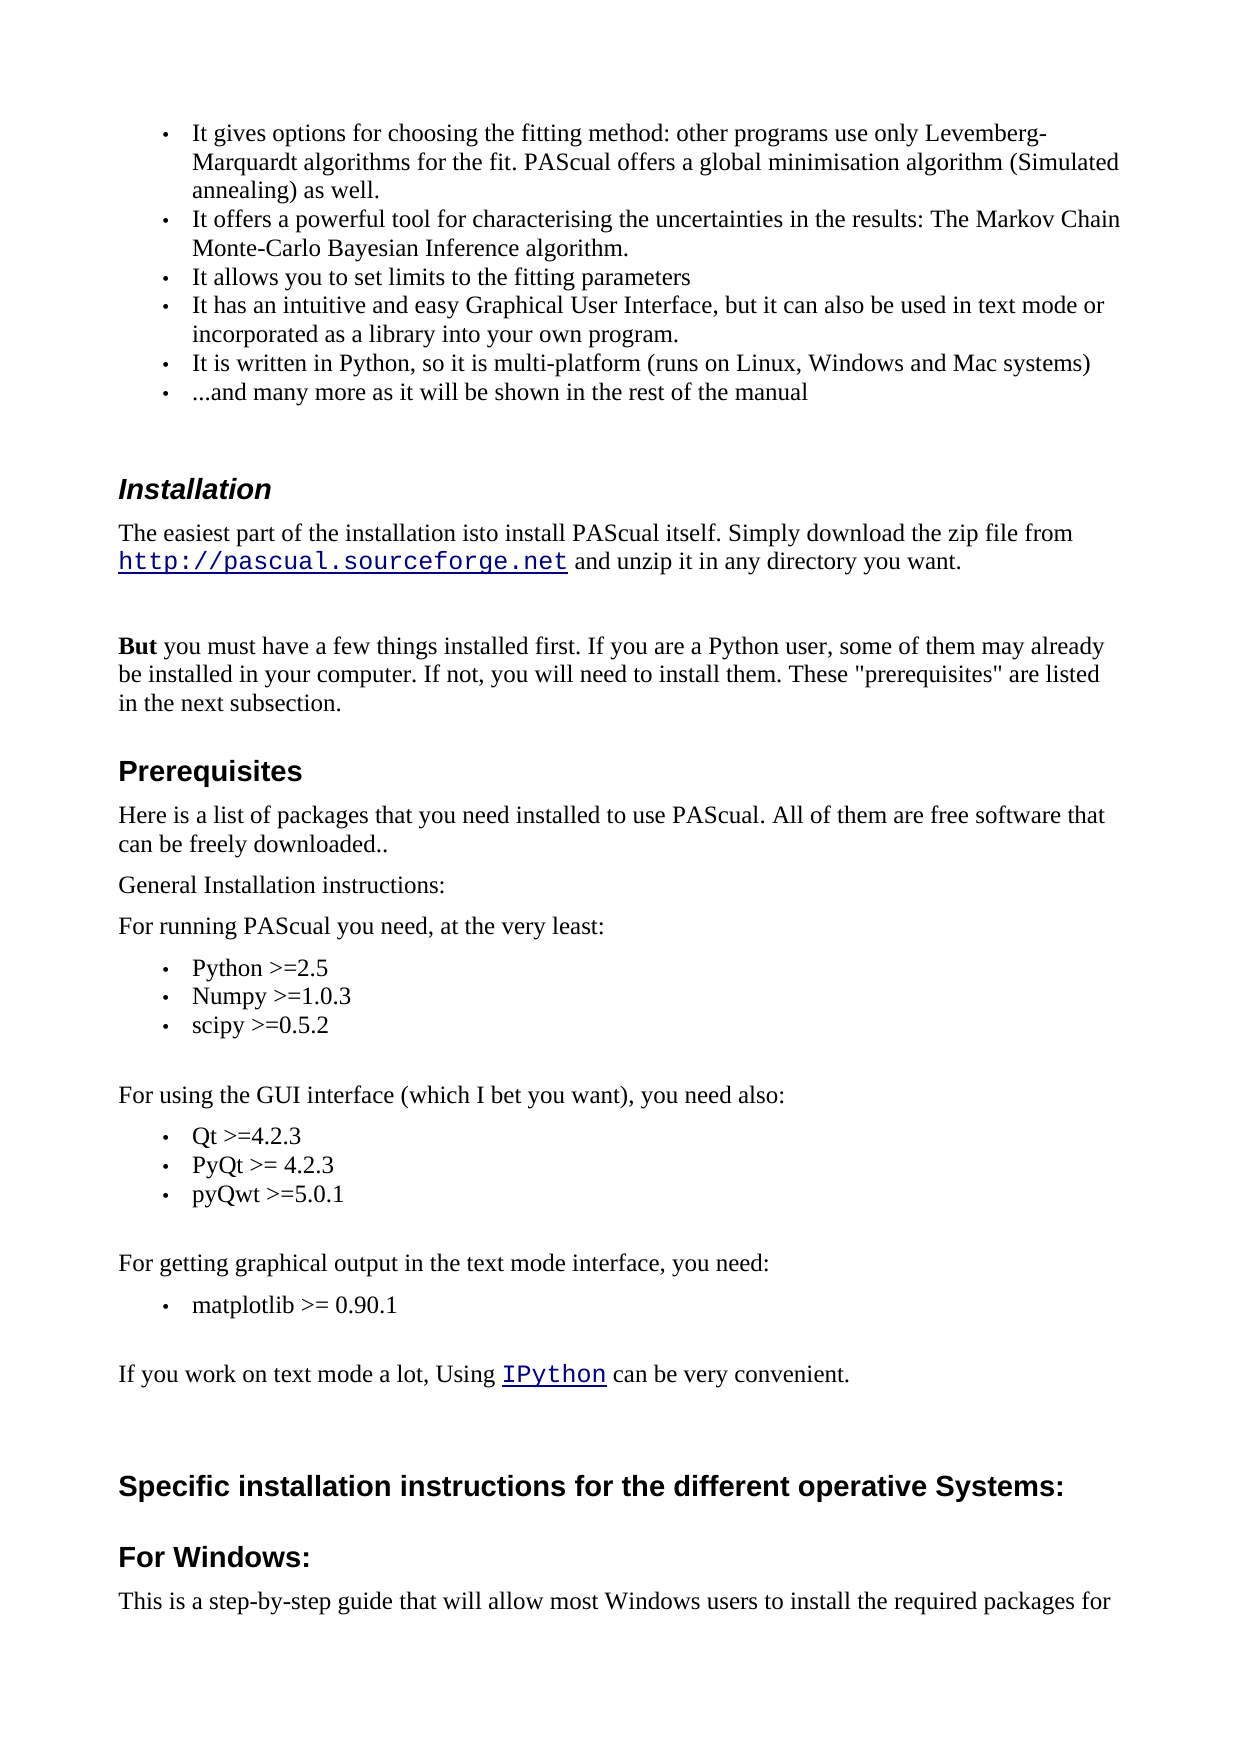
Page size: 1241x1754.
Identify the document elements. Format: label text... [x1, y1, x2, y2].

text The easiest part of the installation isto install PAScual itself. Simply download the zip file from http://pascual.sourceforge.net and unzip it in any directory you want. [118, 518, 1122, 577]
subtitle Installation [118, 472, 1122, 505]
text Here is a list of packages that you need installed to use PAScual. All of them are free software that can be freely downloaded.. [118, 800, 1122, 858]
text For getting graphical output in the text mode interface, you need: [118, 1248, 1122, 1277]
list It is written in Python, so it is multi-platform (runs on Linux, Windows and Mac systems) [162, 348, 1122, 377]
list Python >=2.5 [162, 953, 1122, 981]
list It gives options for choosing the fitting method: other programs use only Levemberg-Marquardt algorithms for the fit. PAScual offers a global minimisation algorithm (Simulated annealing) as well. [162, 118, 1122, 204]
text But you must have a few things installed first. If you are a Python user, some of them may already be installed in your computer. If not, you will need to install them. These "prerequisites" are listed in the next subsection. [118, 631, 1122, 717]
list It allows you to set limits to the fitting parameters [162, 262, 1122, 291]
list scipy >=0.5.2 [162, 1010, 1122, 1039]
list pyQwt >=5.0.1 [162, 1179, 1122, 1207]
list It has an intuitive and easy Graphical User Interface, but it can also be used in text mode or incorporated as a library into your own program. [162, 291, 1122, 348]
subtitle For Windows: [118, 1540, 1122, 1573]
list PyQt >= 4.2.3 [162, 1150, 1122, 1179]
text General Installation instructions: [118, 870, 1122, 899]
list It offers a powerful tool for characterising the uncertainties in the results: The Markov Chain Monte-Carlo Bayesian Inference algorithm. [162, 204, 1122, 262]
list Numpy >=1.0.3 [162, 981, 1122, 1010]
subtitle Specific installation instructions for the different operative Systems: [118, 1469, 1122, 1502]
list ...and many more as it will be shown in the rest of the manual [162, 377, 1122, 406]
text This is a step-by-step guide that will allow most Windows users to install the required packages for [118, 1586, 1122, 1614]
text For using the GUI interface (which I bet you want), you need also: [118, 1080, 1122, 1109]
subtitle Prerequisites [118, 754, 1122, 788]
text If you work on text mode a lot, Using IPython can be very convenient. [118, 1359, 1122, 1390]
list matplotlib >= 0.90.1 [162, 1290, 1122, 1318]
list Qt >=4.2.3 [162, 1121, 1122, 1150]
text For running PAScual you need, at the very least: [118, 911, 1122, 940]
